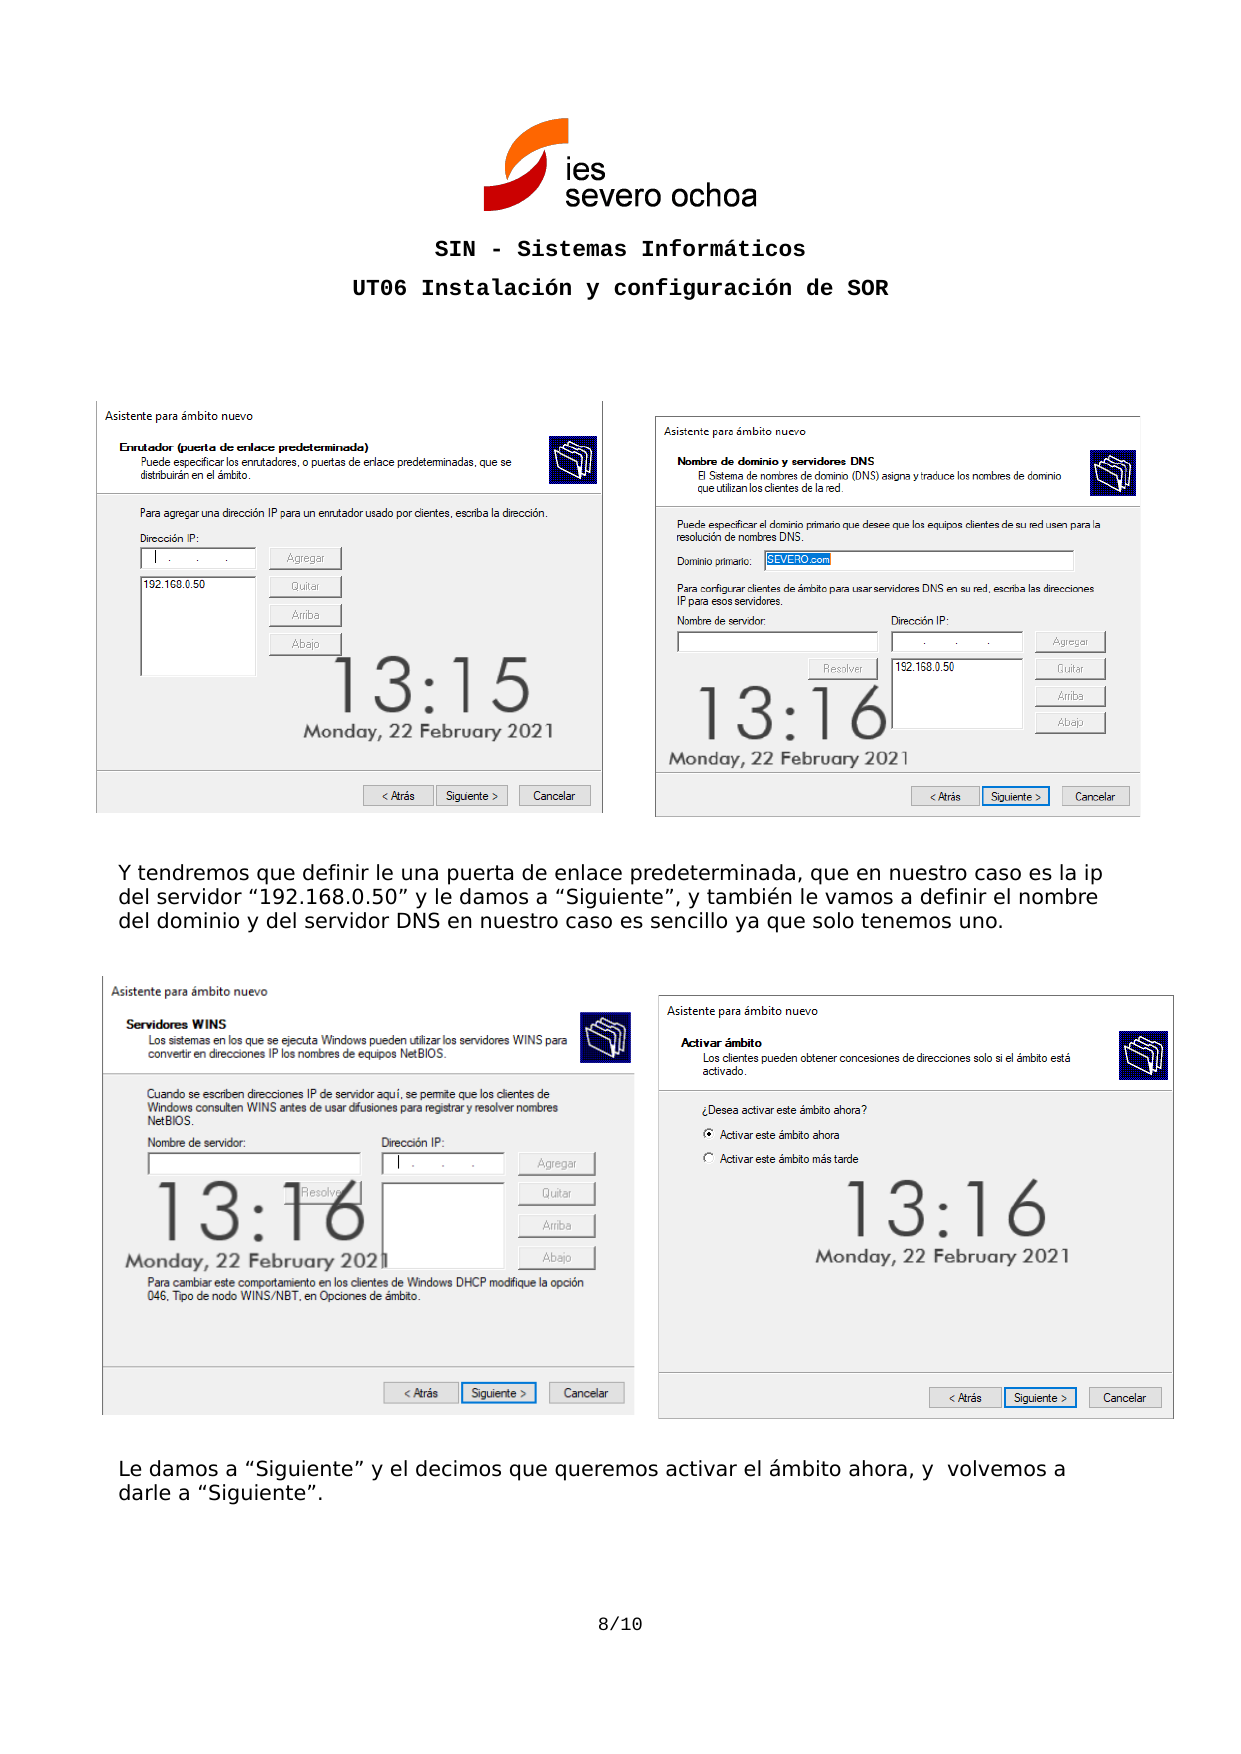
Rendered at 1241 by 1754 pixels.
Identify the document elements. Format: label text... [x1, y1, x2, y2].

picture [654, 415, 1141, 817]
picture [658, 995, 1174, 1419]
picture [96, 401, 606, 813]
text Le damos a “Siguiente” y el decimos que queremos activar el ámbito ahora, y volvemos a darle a “Siguiente”. [118, 1457, 1122, 1505]
picture [483, 118, 757, 211]
picture [102, 976, 635, 1415]
text Y tendremos que definir le una puerta de enlace predeterminada, que en nuestro caso es la ip del servidor “192.168.0.50” y le damos a “Siguiente”, y también le vamos a definir el nombre del dominio y del servidor DNS en nuestro caso es sencillo ya que solo tenemos uno. [118, 861, 1122, 934]
